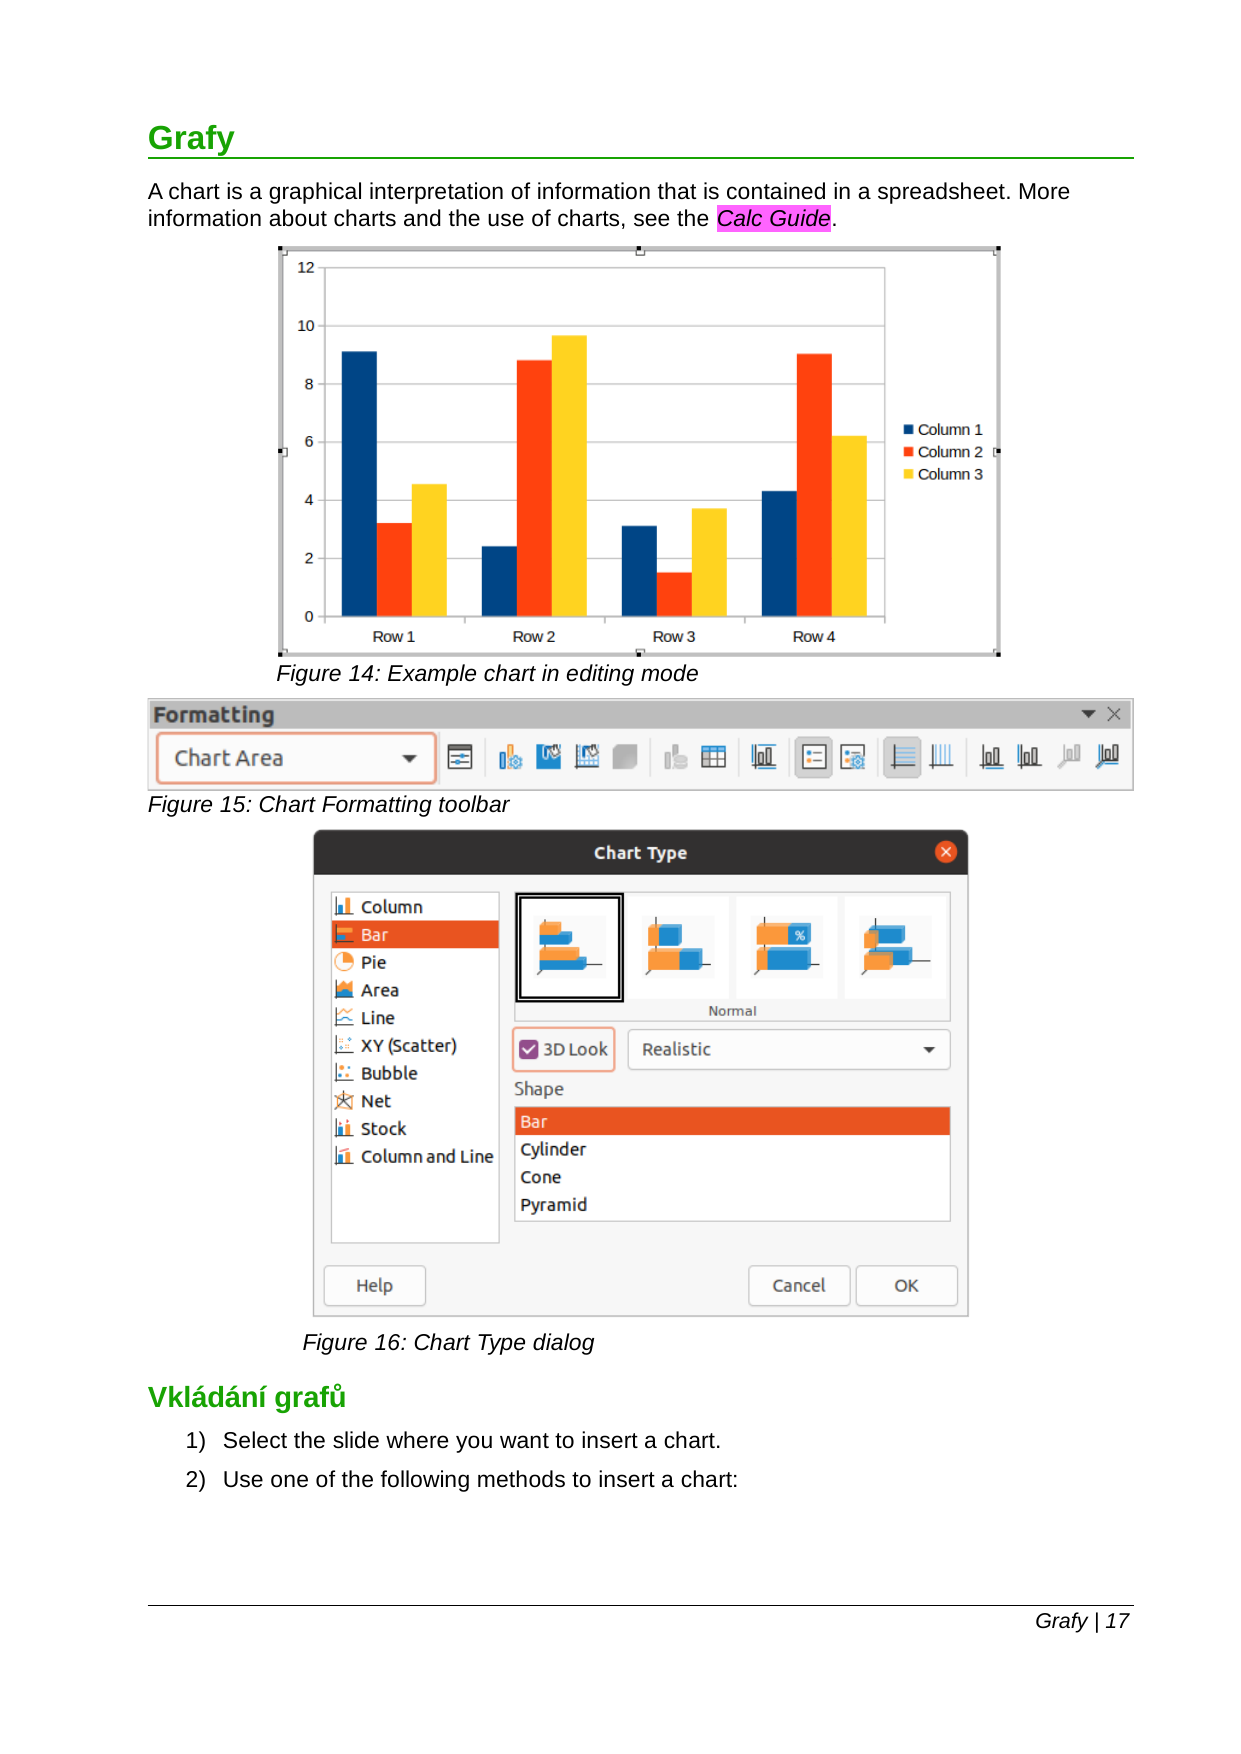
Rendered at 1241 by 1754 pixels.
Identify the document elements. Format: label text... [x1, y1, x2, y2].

list Select the slide where you want to insert a chart. [206, 1426, 1134, 1453]
picture [276, 244, 1006, 660]
list Use one of the following methods to insert a chart: [206, 1466, 1134, 1493]
text Figure 14: Example chart in editing mode [276, 660, 1005, 687]
picture [147, 698, 1134, 791]
text A chart is a graphical interpretation of information that is contained in a spreadsheet. More information about charts and the use of charts, see the Calc Guide. [148, 177, 1134, 232]
text Figure 15: Chart Formatting toolbar [148, 791, 1134, 817]
text Figure 16: Chart Type dialog [302, 1328, 979, 1355]
subtitle Grafy [148, 118, 1134, 157]
subtitle Vkládání grafů [148, 1380, 1134, 1414]
picture [302, 829, 980, 1328]
